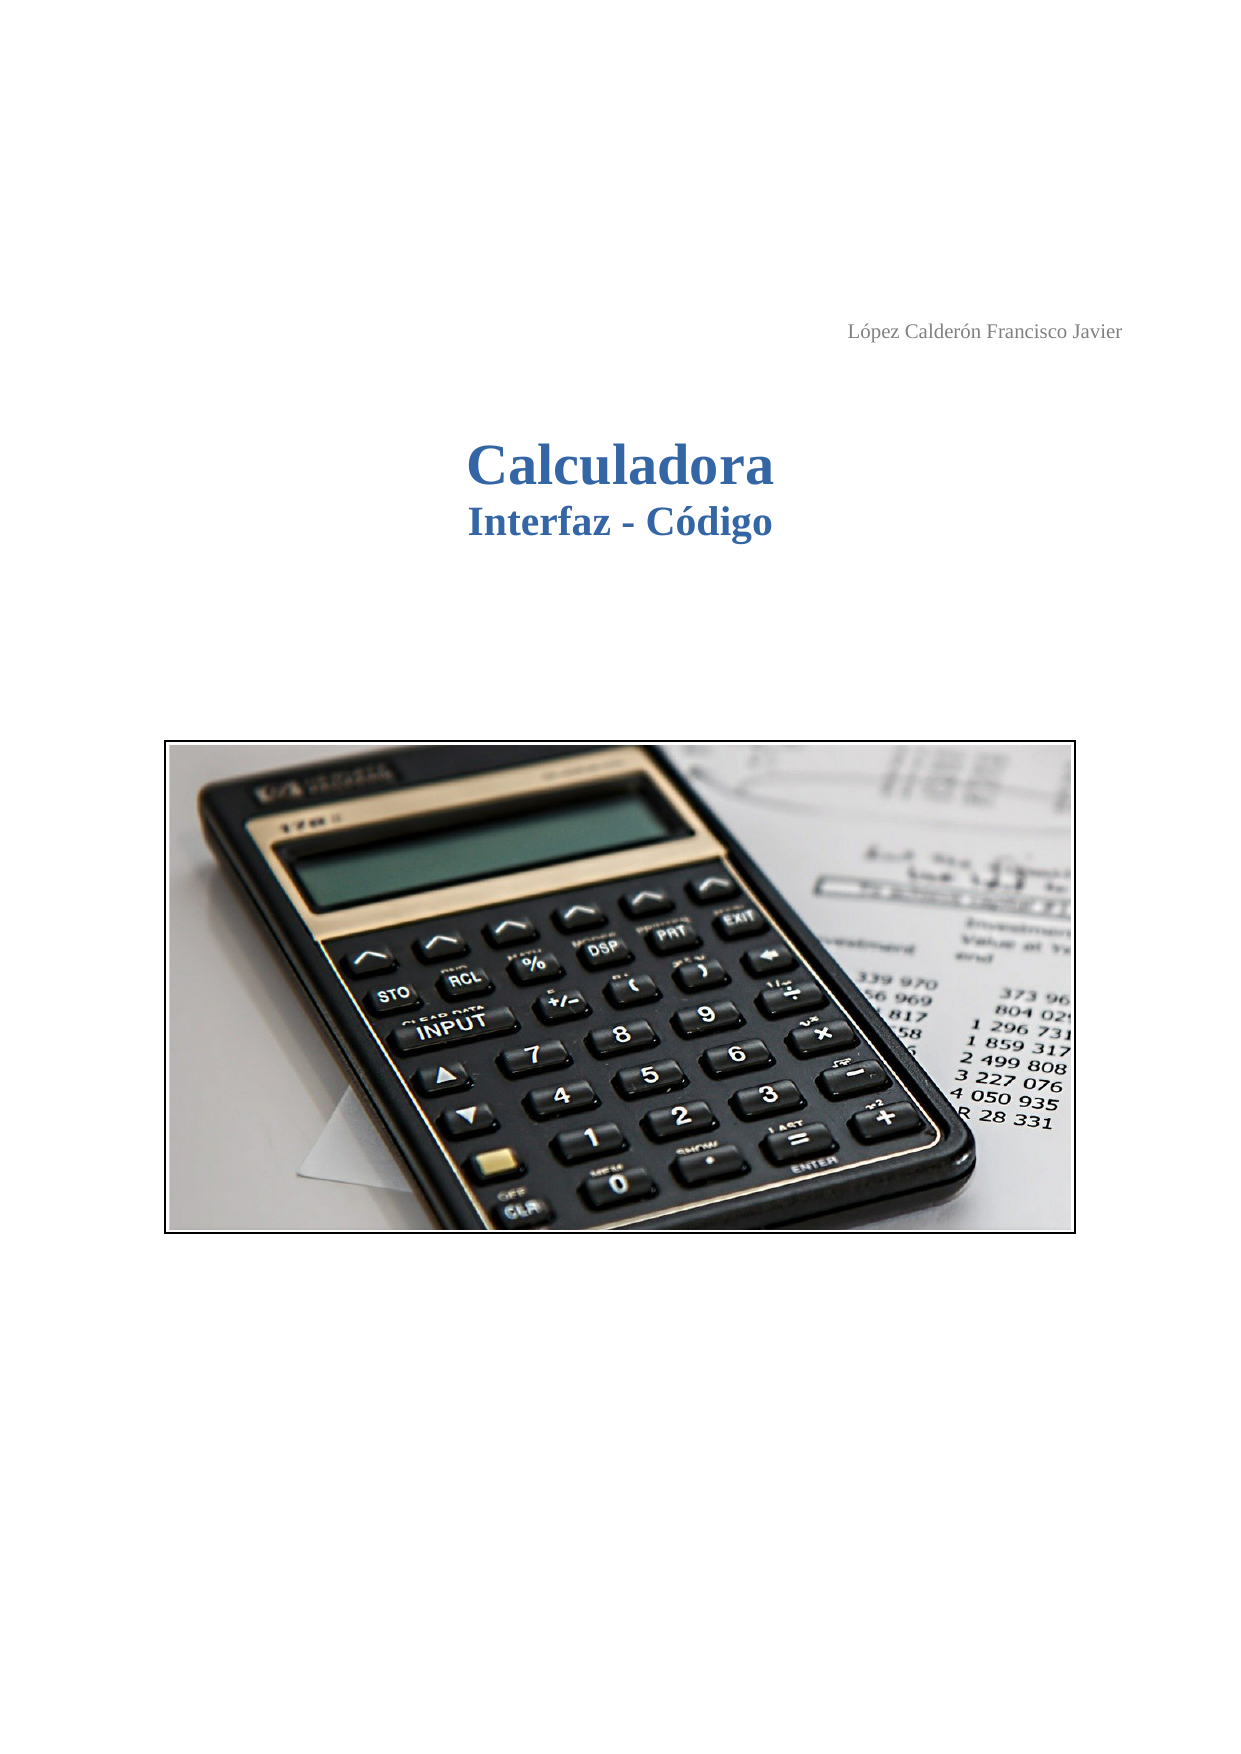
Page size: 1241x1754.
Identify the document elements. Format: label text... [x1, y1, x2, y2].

text Interfaz - Código [118, 497, 1122, 545]
text Calculadora [118, 430, 1122, 497]
picture [169, 745, 1071, 1230]
text López Calderón Francisco Javier [118, 319, 1122, 343]
